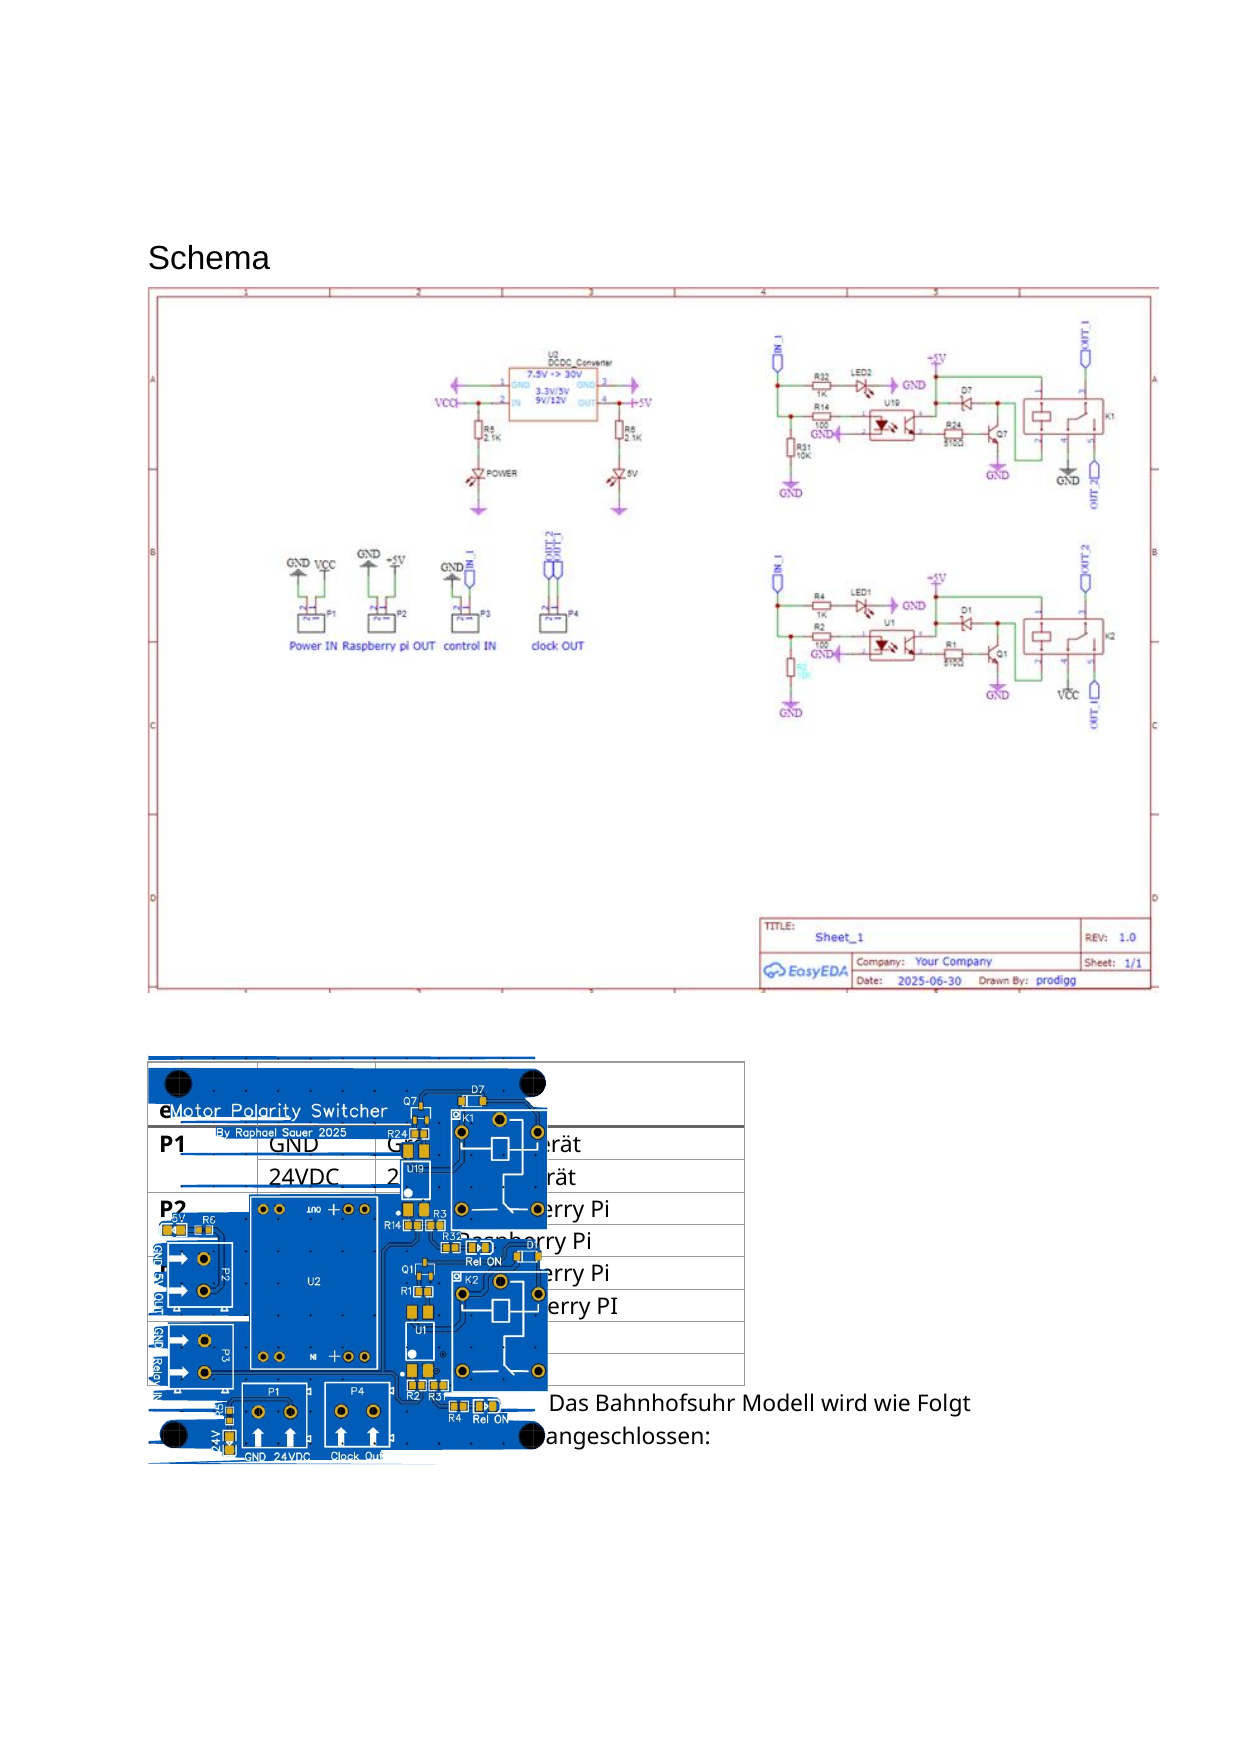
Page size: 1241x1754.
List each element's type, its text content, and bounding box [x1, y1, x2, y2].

table_cell 24VDC Netzgerät [548, 1160, 744, 1192]
table_header Klemme [148, 1104, 257, 1125]
table_cell 24VDC Netzgerät [376, 1160, 399, 1184]
table_cell GIPO 26 Raspberry PI [549, 1290, 744, 1321]
table_header Beschreibung [376, 1063, 744, 1125]
table_cell GND [272, 1139, 287, 1152]
table_cell 5VDC Raspberry Pi [462, 1225, 744, 1256]
table_cell Anschluss Uhr [549, 1322, 744, 1353]
table_cell GND [306, 1139, 315, 1150]
text [148, 1412, 224, 1441]
table_cell GND [258, 1139, 273, 1152]
table_cell GND [289, 1139, 297, 1152]
table_cell P3 [148, 1316, 249, 1321]
table_header Pos. [258, 1063, 375, 1068]
table_cell GND [312, 1139, 375, 1152]
table_cell 24VDC [258, 1160, 375, 1184]
table_cell P4 [148, 1348, 167, 1377]
text [148, 1386, 225, 1409]
table_cell [258, 1188, 375, 1192]
table_cell P4 [148, 1322, 167, 1344]
text Das Bahnhofsuhr Modell wird wie Folgt angeschlossen: [382, 1386, 1093, 1451]
table_header Klemme [149, 1063, 257, 1068]
table_cell Ground Netzgerät [548, 1128, 744, 1159]
table_cell P2 [148, 1193, 257, 1256]
table_cell Anschluss Uhr [549, 1354, 744, 1385]
table_cell P3 [148, 1257, 166, 1313]
table_cell Ground Raspberry Pi [548, 1193, 744, 1224]
table_cell Ground Raspberry Pi [540, 1257, 744, 1288]
subtitle Schema [148, 238, 1093, 276]
table_cell P1 [148, 1128, 257, 1192]
